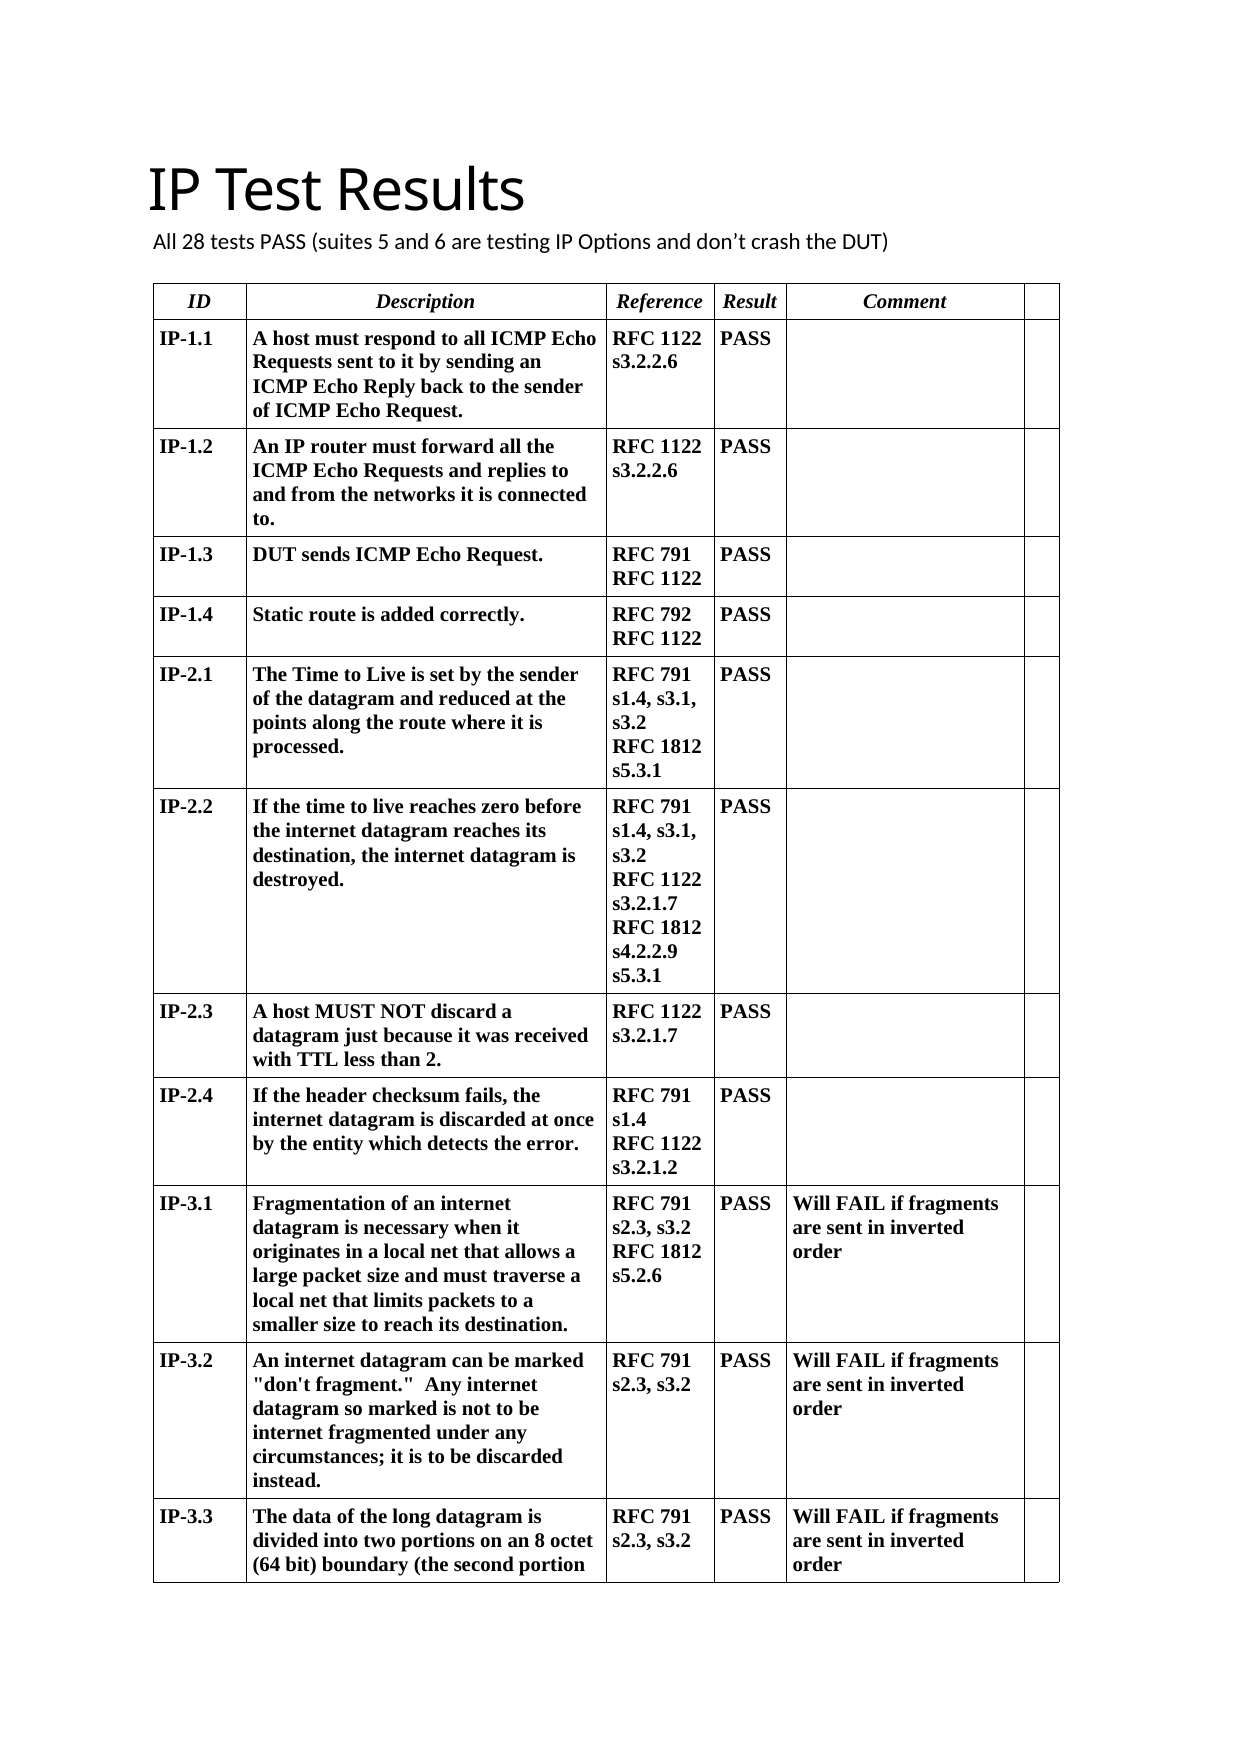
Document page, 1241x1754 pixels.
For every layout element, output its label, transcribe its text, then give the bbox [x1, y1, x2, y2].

table_cell [787, 537, 1024, 596]
table_cell IP-3.3 [154, 1499, 246, 1582]
table_cell PASS [715, 994, 786, 1077]
table_cell [1025, 657, 1059, 788]
table_cell Static route is added correctly. [247, 597, 606, 656]
table_cell Will FAIL if fragments are sent in inverted order [787, 1499, 1024, 1582]
table_cell A host MUST NOT discard a datagram just because it was received with TTL less than 2. [247, 994, 606, 1077]
table_cell A host must respond to all ICMP Echo Requests sent to it by sending an ICMP Echo Reply back to the sender of ICMP Echo Request. [247, 320, 606, 427]
table_cell [787, 597, 1024, 656]
table_cell RFC 791 s1.4 RFC 1122 s3.2.1.2 [607, 1078, 714, 1185]
table_cell [787, 657, 1024, 788]
table_cell [1025, 1499, 1059, 1582]
table_header Description [247, 284, 606, 319]
table_cell PASS [715, 429, 786, 536]
table_cell [1025, 789, 1059, 993]
table_cell [1025, 537, 1059, 596]
table_cell [1025, 1078, 1059, 1185]
table_cell RFC 791 RFC 1122 [607, 537, 714, 596]
table_cell [1025, 1343, 1059, 1498]
table_cell IP-3.1 [154, 1186, 246, 1341]
table_header ID [154, 284, 246, 319]
table_cell [787, 789, 1024, 993]
table_cell If the header checksum fails, the internet datagram is discarded at once by the entity which detects the error. [247, 1078, 606, 1185]
table_header Result [715, 284, 786, 319]
table_cell IP-1.4 [154, 597, 246, 656]
table_cell The Time to Live is set by the sender of the datagram and reduced at the points along the route where it is processed. [247, 657, 606, 788]
table_cell An IP router must forward all the ICMP Echo Requests and replies to and from the networks it is connected to. [247, 429, 606, 536]
table_cell IP-2.3 [154, 994, 246, 1077]
table_cell DUT sends ICMP Echo Request. [247, 537, 606, 596]
table_cell PASS [715, 657, 786, 788]
table_cell RFC 1122 s3.2.2.6 [607, 429, 714, 536]
title IP Test Results [148, 148, 1093, 227]
table_cell If the time to live reaches zero before the internet datagram reaches its destination, the internet datagram is destroyed. [247, 789, 606, 993]
table_cell [1025, 597, 1059, 656]
table_cell PASS [715, 1343, 786, 1498]
table_cell IP-2.4 [154, 1078, 246, 1185]
table_cell [787, 320, 1024, 427]
table_cell PASS [715, 320, 786, 427]
table_cell IP-3.2 [154, 1343, 246, 1498]
table_cell [1025, 429, 1059, 536]
table_cell [1025, 1186, 1059, 1341]
table_header Reference [607, 284, 714, 319]
table_cell PASS [715, 1078, 786, 1185]
table_cell RFC 791 s2.3, s3.2 [607, 1499, 714, 1582]
table_cell RFC 791 s1.4, s3.1, s3.2 RFC 1812 s5.3.1 [607, 657, 714, 788]
table_cell RFC 791 s1.4, s3.1, s3.2 RFC 1122 s3.2.1.7 RFC 1812 s4.2.2.9 s5.3.1 [607, 789, 714, 993]
table_cell [1025, 320, 1059, 427]
table_cell PASS [715, 537, 786, 596]
table_cell An internet datagram can be marked "don't fragment." Any internet datagram so marked is not to be internet fragmented under any circumstances; it is to be discarded instead. [247, 1343, 606, 1498]
table_cell [1025, 994, 1059, 1077]
table_cell IP-1.1 [154, 320, 246, 427]
table_cell The data of the long datagram is divided into two portions on an 8 octet (64 bit) boundary (the second portion [247, 1499, 606, 1582]
table_cell RFC 792 RFC 1122 [607, 597, 714, 656]
table_cell RFC 1122 s3.2.1.7 [607, 994, 714, 1077]
table_cell Will FAIL if fragments are sent in inverted order [787, 1186, 1024, 1341]
table_cell RFC 791 s2.3, s3.2 RFC 1812 s5.2.6 [607, 1186, 714, 1341]
table_cell [787, 994, 1024, 1077]
table_cell PASS [715, 597, 786, 656]
table_header [1025, 284, 1059, 319]
table_cell PASS [715, 1499, 786, 1582]
table_cell IP-2.1 [154, 657, 246, 788]
table_cell RFC 791 s2.3, s3.2 [607, 1343, 714, 1498]
table_cell RFC 1122 s3.2.2.6 [607, 320, 714, 427]
table_cell IP-1.2 [154, 429, 246, 536]
table_cell IP-1.3 [154, 537, 246, 596]
table_cell Will FAIL if fragments are sent in inverted order [787, 1343, 1024, 1498]
table_cell [787, 429, 1024, 536]
table_cell PASS [715, 789, 786, 993]
table_cell Fragmentation of an internet datagram is necessary when it originates in a local net that allows a large packet size and must traverse a local net that limits packets to a smaller size to reach its destination. [247, 1186, 606, 1341]
table_header Comment [787, 284, 1024, 319]
table_cell PASS [715, 1186, 786, 1341]
text All 28 tests PASS (suites 5 and 6 are testing IP Options and don’t crash the DUT) [148, 227, 1093, 255]
table_cell [787, 1078, 1024, 1185]
table_cell IP-2.2 [154, 789, 246, 993]
